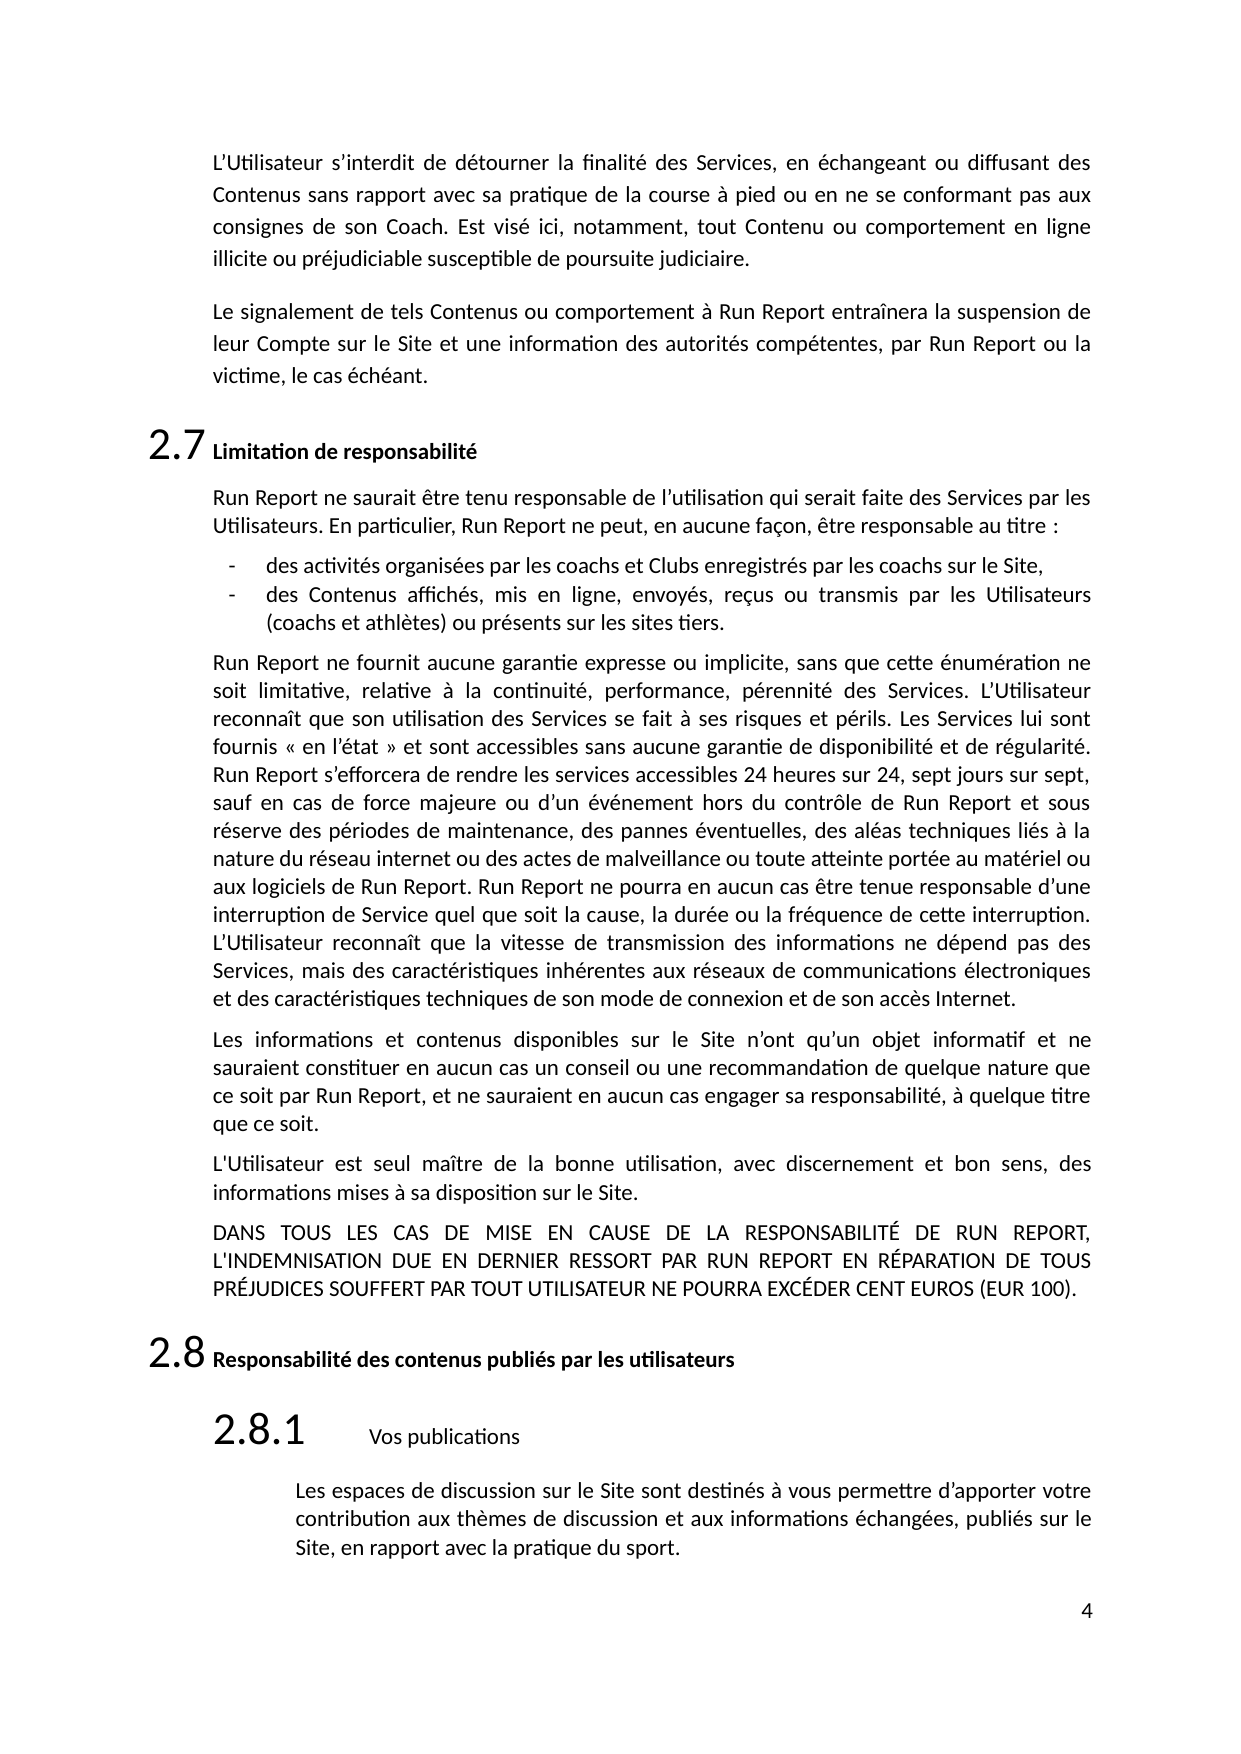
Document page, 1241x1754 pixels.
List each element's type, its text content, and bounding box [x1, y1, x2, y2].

subtitle Responsabilité des contenus publiés par les utilisateurs [148, 1323, 1092, 1379]
subtitle Vos publications [213, 1400, 1092, 1456]
text Run Report ne fournit aucune garantie expresse ou implicite, sans que cette énumération ne soit limitative, relative à la continuité, performance, pérennité des Services. L’Utilisateur reconnaît que son utilisation des Services se fait à ses risques et périls. Les Services lui sont fournis « en l’état » et sont accessibles sans aucune garantie de disponibilité et de régularité. Run Report s’efforcera de rendre les services accessibles 24 heures sur 24, sept jours sur sept, sauf en cas de force majeure ou d’un événement hors du contrôle de Run Report et sous réserve des périodes de maintenance, des pannes éventuelles, des aléas techniques liés à la nature du réseau internet ou des actes de malveillance ou toute atteinte portée au matériel ou aux logiciels de Run Report. Run Report ne pourra en aucun cas être tenue responsable d’une interruption de Service quel que soit la cause, la durée ou la fréquence de cette interruption. L’Utilisateur reconnaît que la vitesse de transmission des informations ne dépend pas des Services, mais des caractéristiques inhérentes aux réseaux de communications électroniques et des caractéristiques techniques de son mode de connexion et de son accès Internet. [213, 648, 1092, 1012]
text Run Report ne saurait être tenu responsable de l’utilisation qui serait faite des Services par les Utilisateurs. En particulier, Run Report ne peut, en aucune façon, être responsable au titre : [213, 483, 1092, 539]
text Les espaces de discussion sur le Site sont destinés à vous permettre d’apporter votre contribution aux thèmes de discussion et aux informations échangées, publiés sur le Site, en rapport avec la pratique du sport. [295, 1477, 1092, 1561]
subtitle Limitation de responsabilité [148, 415, 1092, 471]
list des Contenus affichés, mis en ligne, envoyés, reçus ou transmis par les Utilisateurs (coachs et athlètes) ou présents sur les sites tiers. [228, 580, 1092, 636]
text L’Utilisateur s’interdit de détourner la finalité des Services, en échangeant ou diffusant des Contenus sans rapport avec sa pratique de la course à pied ou en ne se conformant pas aux consignes de son Coach. Est visé ici, notamment, tout Contenu ou comportement en ligne illicite ou préjudiciable susceptible de poursuite judiciaire. [213, 148, 1092, 272]
text Le signalement de tels Contenus ou comportement à Run Report entraînera la suspension de leur Compte sur le Site et une information des autorités compétentes, par Run Report ou la victime, le cas échéant. [213, 297, 1092, 390]
list des activités organisées par les coachs et Clubs enregistrés par les coachs sur le Site, [228, 552, 1092, 580]
text Les informations et contenus disponibles sur le Site n’ont qu’un objet informatif et ne sauraient constituer en aucun cas un conseil ou une recommandation de quelque nature que ce soit par Run Report, et ne sauraient en aucun cas engager sa responsabilité, à quelque titre que ce soit. [213, 1025, 1092, 1137]
text Dans tous les cas de mise en cause de la responsabilité de Run Report, l'indemnisation due en dernier ressort par Run Report en réparation de tous préjudices souffert par tout utilisateur ne pourra excéder cent euros (EUR 100). [213, 1218, 1092, 1302]
text L'Utilisateur est seul maître de la bonne utilisation, avec discernement et bon sens, des informations mises à sa disposition sur le Site. [213, 1149, 1092, 1206]
